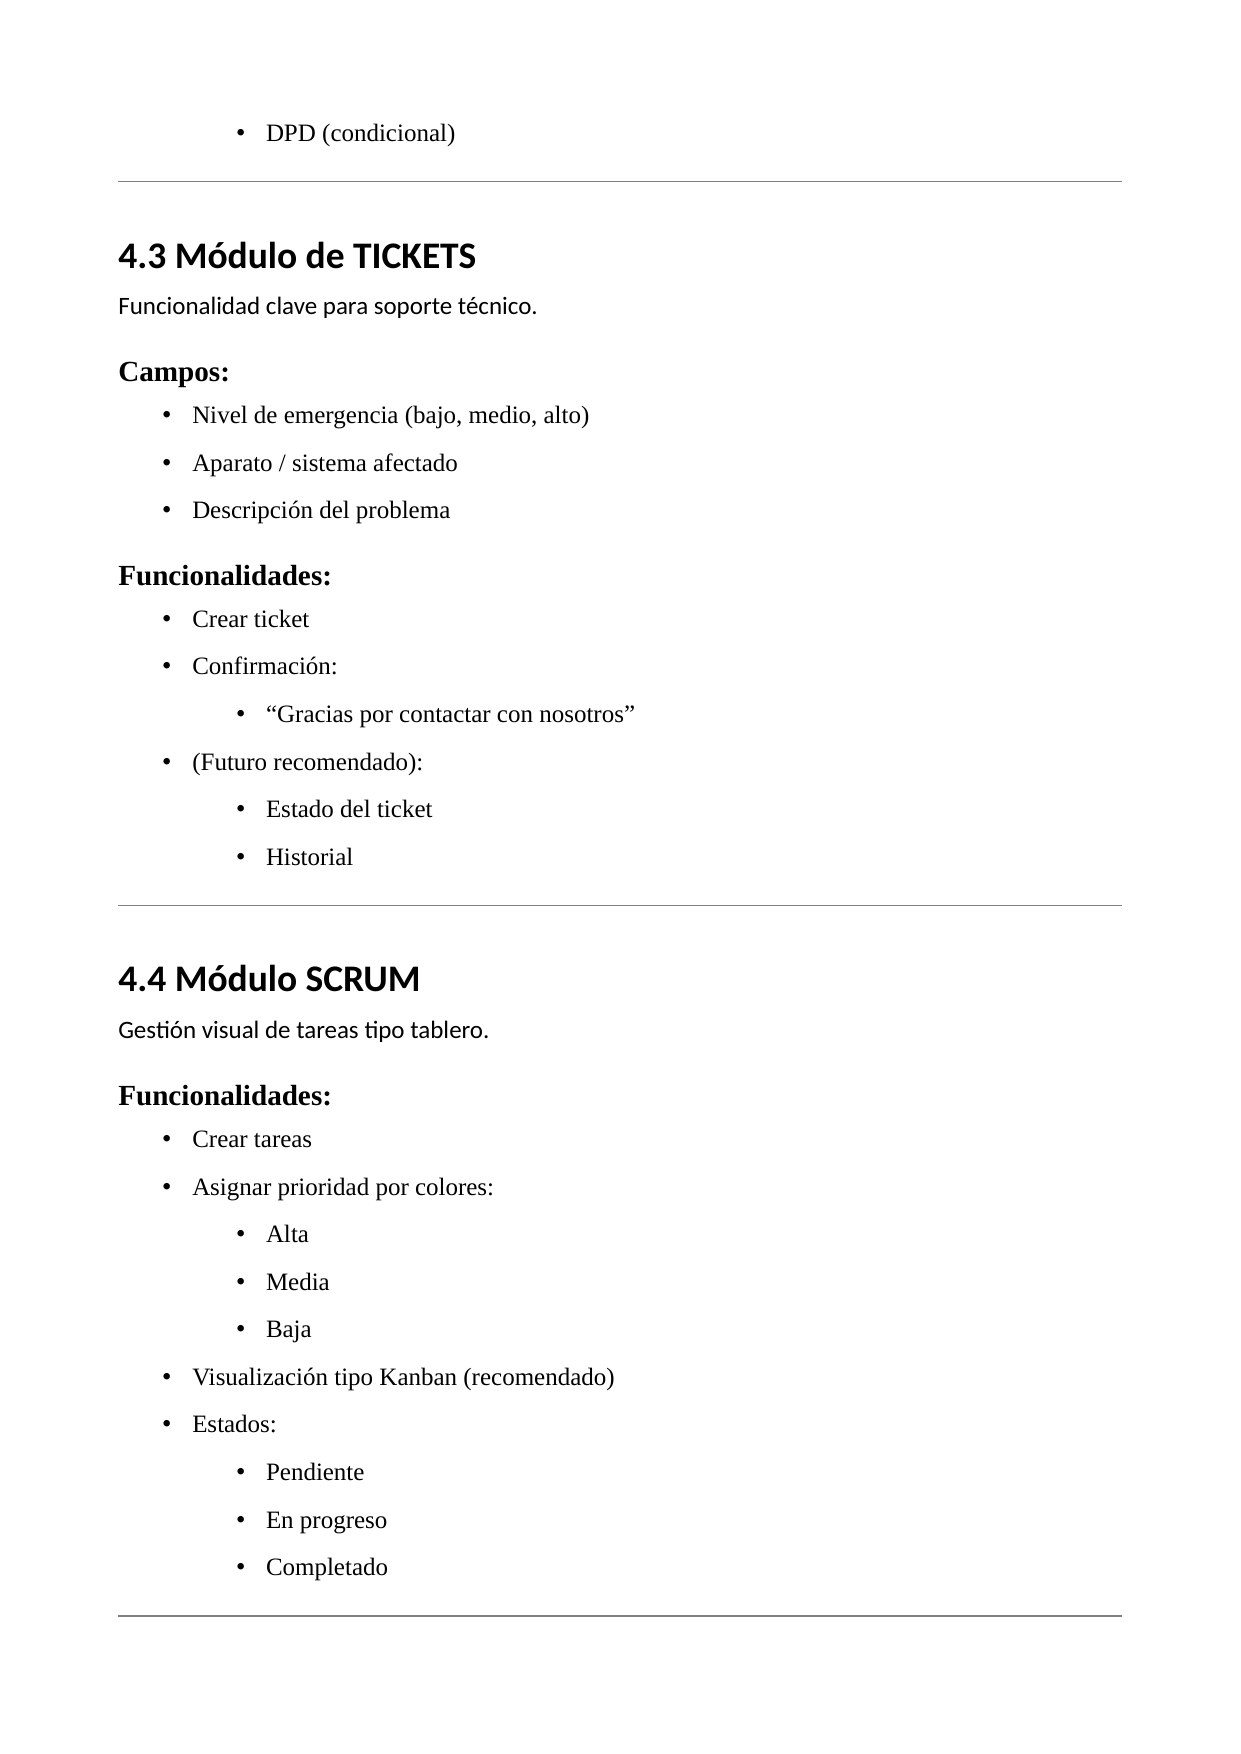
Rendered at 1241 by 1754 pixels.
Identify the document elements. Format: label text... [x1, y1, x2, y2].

subtitle Funcionalidades: [118, 1078, 1122, 1111]
list Visualización tipo Kanban (recomendado) [162, 1362, 1122, 1391]
list Estado del ticket [236, 794, 1122, 823]
subtitle 4.3 Módulo de TICKETS [118, 232, 1122, 278]
list Historial [236, 842, 1122, 871]
list Asignar prioridad por colores: [162, 1172, 1122, 1200]
text Funcionalidad clave para soporte técnico. [118, 290, 1122, 321]
list Descripción del problema [162, 496, 1122, 524]
list Crear tareas [162, 1124, 1122, 1153]
list DPD (condicional) [236, 118, 1122, 147]
list Pendiente [236, 1457, 1122, 1486]
list (Futuro recomendado): [162, 747, 1122, 775]
text Gestión visual de tareas tipo tablero. [118, 1014, 1122, 1044]
list Nivel de emergencia (bajo, medio, alto) [162, 400, 1122, 429]
list Completado [236, 1552, 1122, 1581]
subtitle Campos: [118, 354, 1122, 388]
list Baja [236, 1314, 1122, 1343]
subtitle 4.4 Módulo SCRUM [118, 955, 1122, 1001]
list Media [236, 1267, 1122, 1296]
list Confirmación: [162, 651, 1122, 680]
list Alta [236, 1219, 1122, 1248]
subtitle Funcionalidades: [118, 558, 1122, 591]
list En progreso [236, 1505, 1122, 1533]
list Crear ticket [162, 604, 1122, 632]
list Aparato / sistema afectado [162, 448, 1122, 477]
list Estados: [162, 1409, 1122, 1438]
list “Gracias por contactar con nosotros” [236, 699, 1122, 728]
